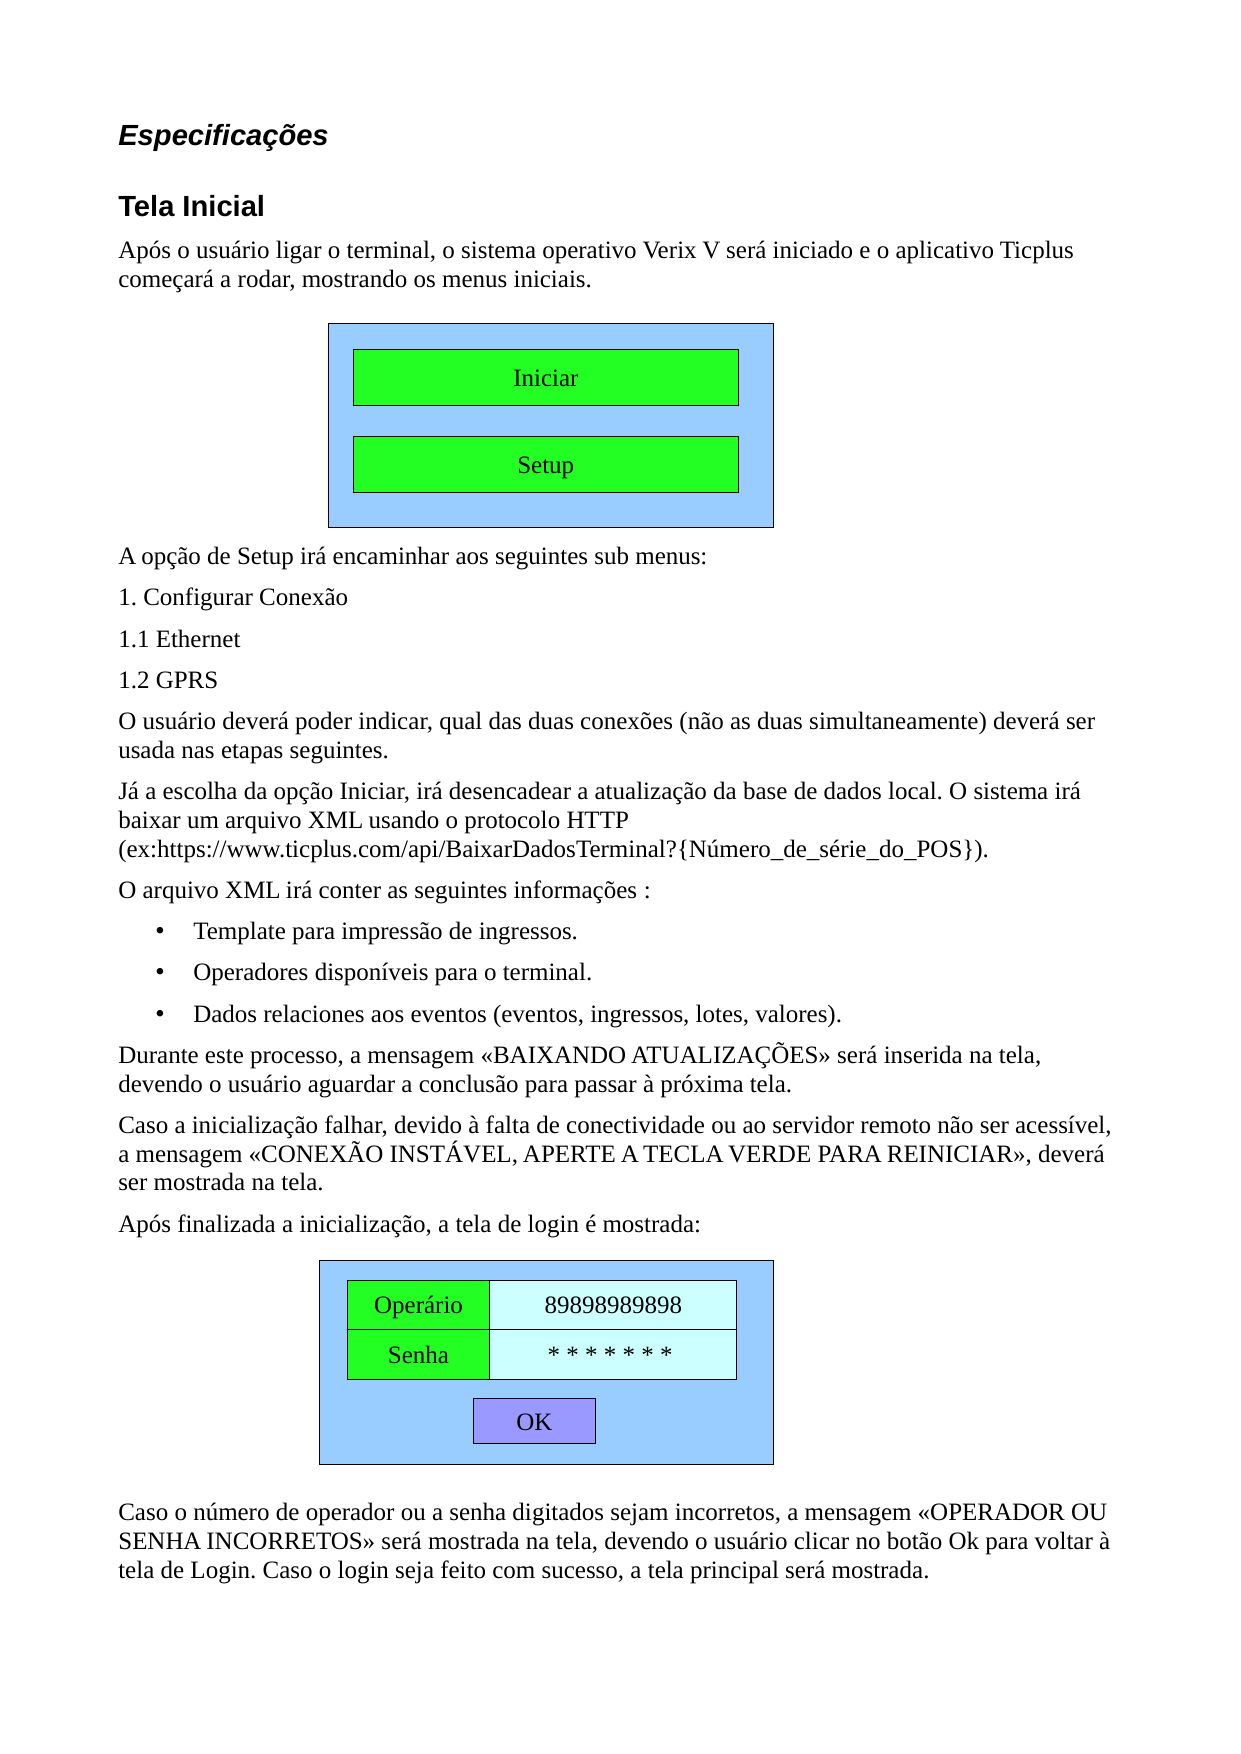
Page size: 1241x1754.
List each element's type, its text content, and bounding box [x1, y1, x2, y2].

text Já a escolha da opção Iniciar, irá desencadear a atualização da base de dados local. O sistema irá baixar um arquivo XML usando o protocolo HTTP (ex:https://www.ticplus.com/api/BaixarDadosTerminal?{Número_de_série_do_POS}). [118, 776, 1122, 862]
text 1.2 GPRS [118, 665, 1122, 694]
text Após o usuário ligar o terminal, o sistema operativo Verix V será iniciado e o aplicativo Ticplus começará a rodar, mostrando os menus iniciais. [118, 235, 1122, 293]
text O usuário deverá poder indicar, qual das duas conexões (não as duas simultaneamente) deverá ser usada nas etapas seguintes. [118, 706, 1122, 764]
text Caso a inicialização falhar, devido à falta de conectividade ou ao servidor remoto não ser acessível, a mensagem «CONEXÃO INSTÁVEL, APERTE A TECLA VERDE PARA REINICIAR», deverá ser mostrada na tela. [118, 1110, 1122, 1196]
text A opção de Setup irá encaminhar aos seguintes sub menus: [118, 541, 1122, 570]
text Após finalizada a inicialização, a tela de login é mostrada: [118, 1209, 1122, 1237]
text Durante este processo, a mensagem «BAIXANDO ATUALIZAÇÕES» será inserida na tela, devendo o usuário aguardar a conclusão para passar à próxima tela. [118, 1040, 1122, 1097]
list Dados relaciones aos eventos (eventos, ingressos, lotes, valores). [156, 999, 1122, 1027]
text 1. Configurar Conexão [118, 582, 1122, 611]
subtitle Especificações [118, 118, 1122, 152]
text Caso o número de operador ou a senha digitados sejam incorretos, a mensagem «OPERADOR OU SENHA INCORRETOS» será mostrada na tela, devendo o usuário clicar no botão Ok para voltar à tela de Login. Caso o login seja feito com sucesso, a tela principal será mostrada. [118, 1497, 1122, 1584]
list Operadores disponíveis para o terminal. [156, 957, 1122, 986]
text 1.1 Ethernet [118, 624, 1122, 652]
text O arquivo XML irá conter as seguintes informações : [118, 875, 1122, 904]
subtitle Tela Inicial [118, 189, 1122, 223]
list Template para impressão de ingressos. [156, 916, 1122, 945]
